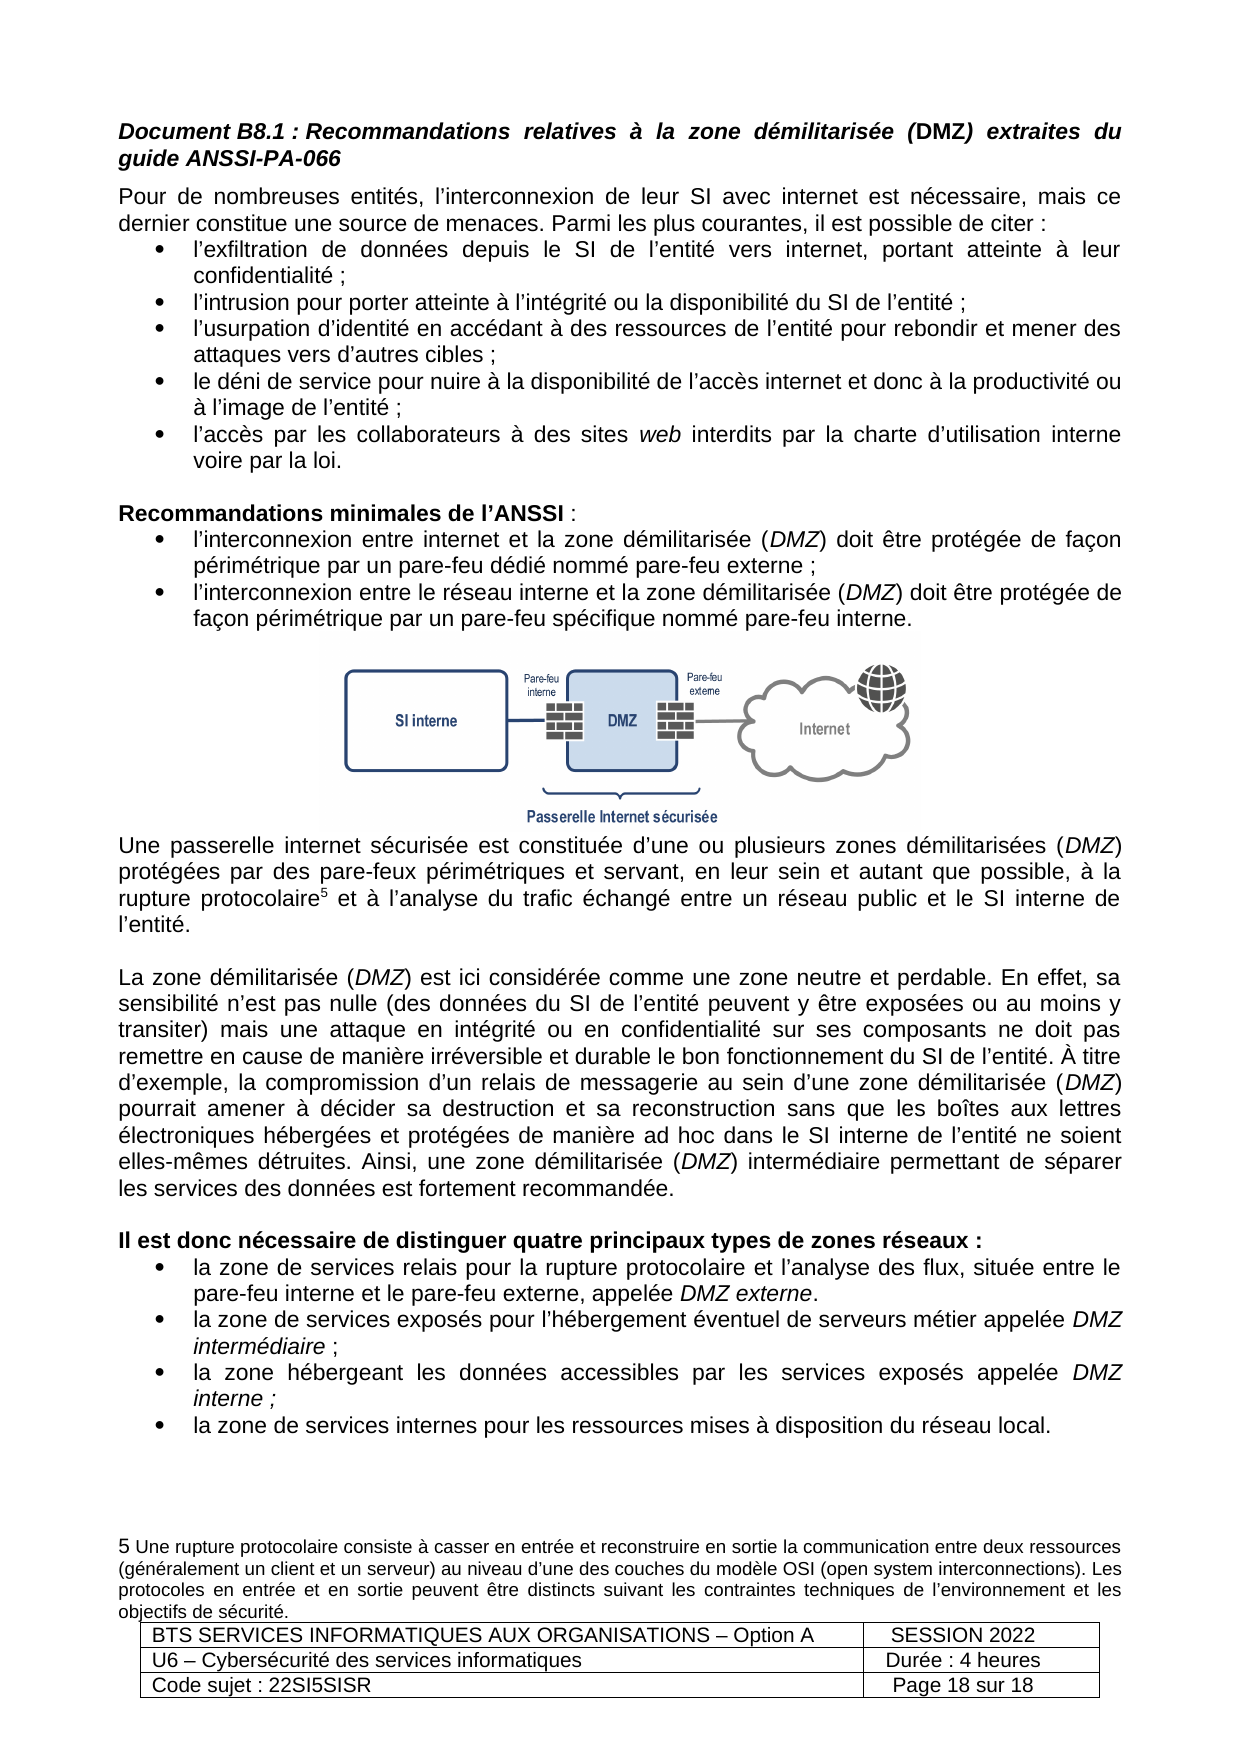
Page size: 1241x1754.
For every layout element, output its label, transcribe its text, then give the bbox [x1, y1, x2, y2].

text La zone démilitarisée (DMZ) est ici considérée comme une zone neutre et perdable. En effet, sa sensibilité n’est pas nulle (des données du SI de l’entité peuvent y être exposées ou au moins y transiter) mais une attaque en intégrité ou en confidentialité sur ses composants ne doit pas remettre en cause de manière irréversible et durable le bon fonctionnement du SI de l’entité. À titre d’exemple, la compromission d’un relais de messagerie au sein d’une zone démilitarisée (DMZ) pourrait amener à décider sa destruction et sa reconstruction sans que les boîtes aux lettres électroniques hébergées et protégées de manière ad hoc dans le SI interne de l’entité ne soient elles-mêmes détruites. Ainsi, une zone démilitarisée (DMZ) intermédiaire permettant de séparer les services des données est fortement recommandée. [118, 964, 1122, 1201]
picture [319, 631, 921, 832]
text Il est donc nécessaire de distinguer quatre principaux types de zones réseaux : [118, 1227, 1122, 1253]
list l’exfiltration de données depuis le SI de l’entité vers internet, portant atteinte à leur confidentialité ; [156, 236, 1122, 289]
text Document B8.1 : Recommandations relatives à la zone démilitarisée (DMZ) extraites du guide ANSSI-PA-066 [118, 118, 1122, 171]
text Une rupture protocolaire consiste à casser en entrée et reconstruire en sortie la communication entre deux ressources (généralement un client et un serveur) au niveau d’une des couches du modèle OSI (open system interconnections). Les protocoles en entrée et en sortie peuvent être distincts suivant les contraintes techniques de l’environnement et les objectifs de sécurité. [118, 1533, 1122, 1622]
list l’intrusion pour porter atteinte à l’intégrité ou la disponibilité du SI de l’entité ; [156, 289, 1122, 315]
text Pour de nombreuses entités, l’interconnexion de leur SI avec internet est nécessaire, mais ce dernier constitue une source de menaces. Parmi les plus courantes, il est possible de citer : [118, 183, 1122, 236]
list l’interconnexion entre internet et la zone démilitarisée (DMZ) doit être protégée de façon périmétrique par un pare-feu dédié nommé pare-feu externe ; [156, 526, 1122, 579]
list l’interconnexion entre le réseau interne et la zone démilitarisée (DMZ) doit être protégée de façon périmétrique par un pare-feu spécifique nommé pare-feu interne. [156, 579, 1122, 631]
list la zone de services relais pour la rupture protocolaire et l’analyse des flux, située entre le pare-feu interne et le pare-feu externe, appelée DMZ externe. [156, 1253, 1122, 1306]
list la zone hébergeant les données accessibles par les services exposés appelée DMZ interne ; [156, 1359, 1122, 1412]
text Une passerelle internet sécurisée est constituée d’une ou plusieurs zones démilitarisées (DMZ) protégées par des pare-feux périmétriques et servant, en leur sein et autant que possible, à la rupture protocolaire et à l’analyse du trafic échangé entre un réseau public et le SI interne de l’entité. [118, 832, 1122, 937]
list la zone de services internes pour les ressources mises à disposition du réseau local. [156, 1412, 1122, 1438]
list le déni de service pour nuire à la disponibilité de l’accès internet et donc à la productivité ou à l’image de l’entité ; [156, 368, 1122, 421]
text Recommandations minimales de l’ANSSI : [118, 499, 1122, 526]
list la zone de services exposés pour l’hébergement éventuel de serveurs métier appelée DMZ intermédiaire ; [156, 1306, 1122, 1359]
list l’accès par les collaborateurs à des sites web interdits par la charte d’utilisation interne voire par la loi. [156, 421, 1122, 473]
list l’usurpation d’identité en accédant à des ressources de l’entité pour rebondir et mener des attaques vers d’autres cibles ; [156, 315, 1122, 368]
